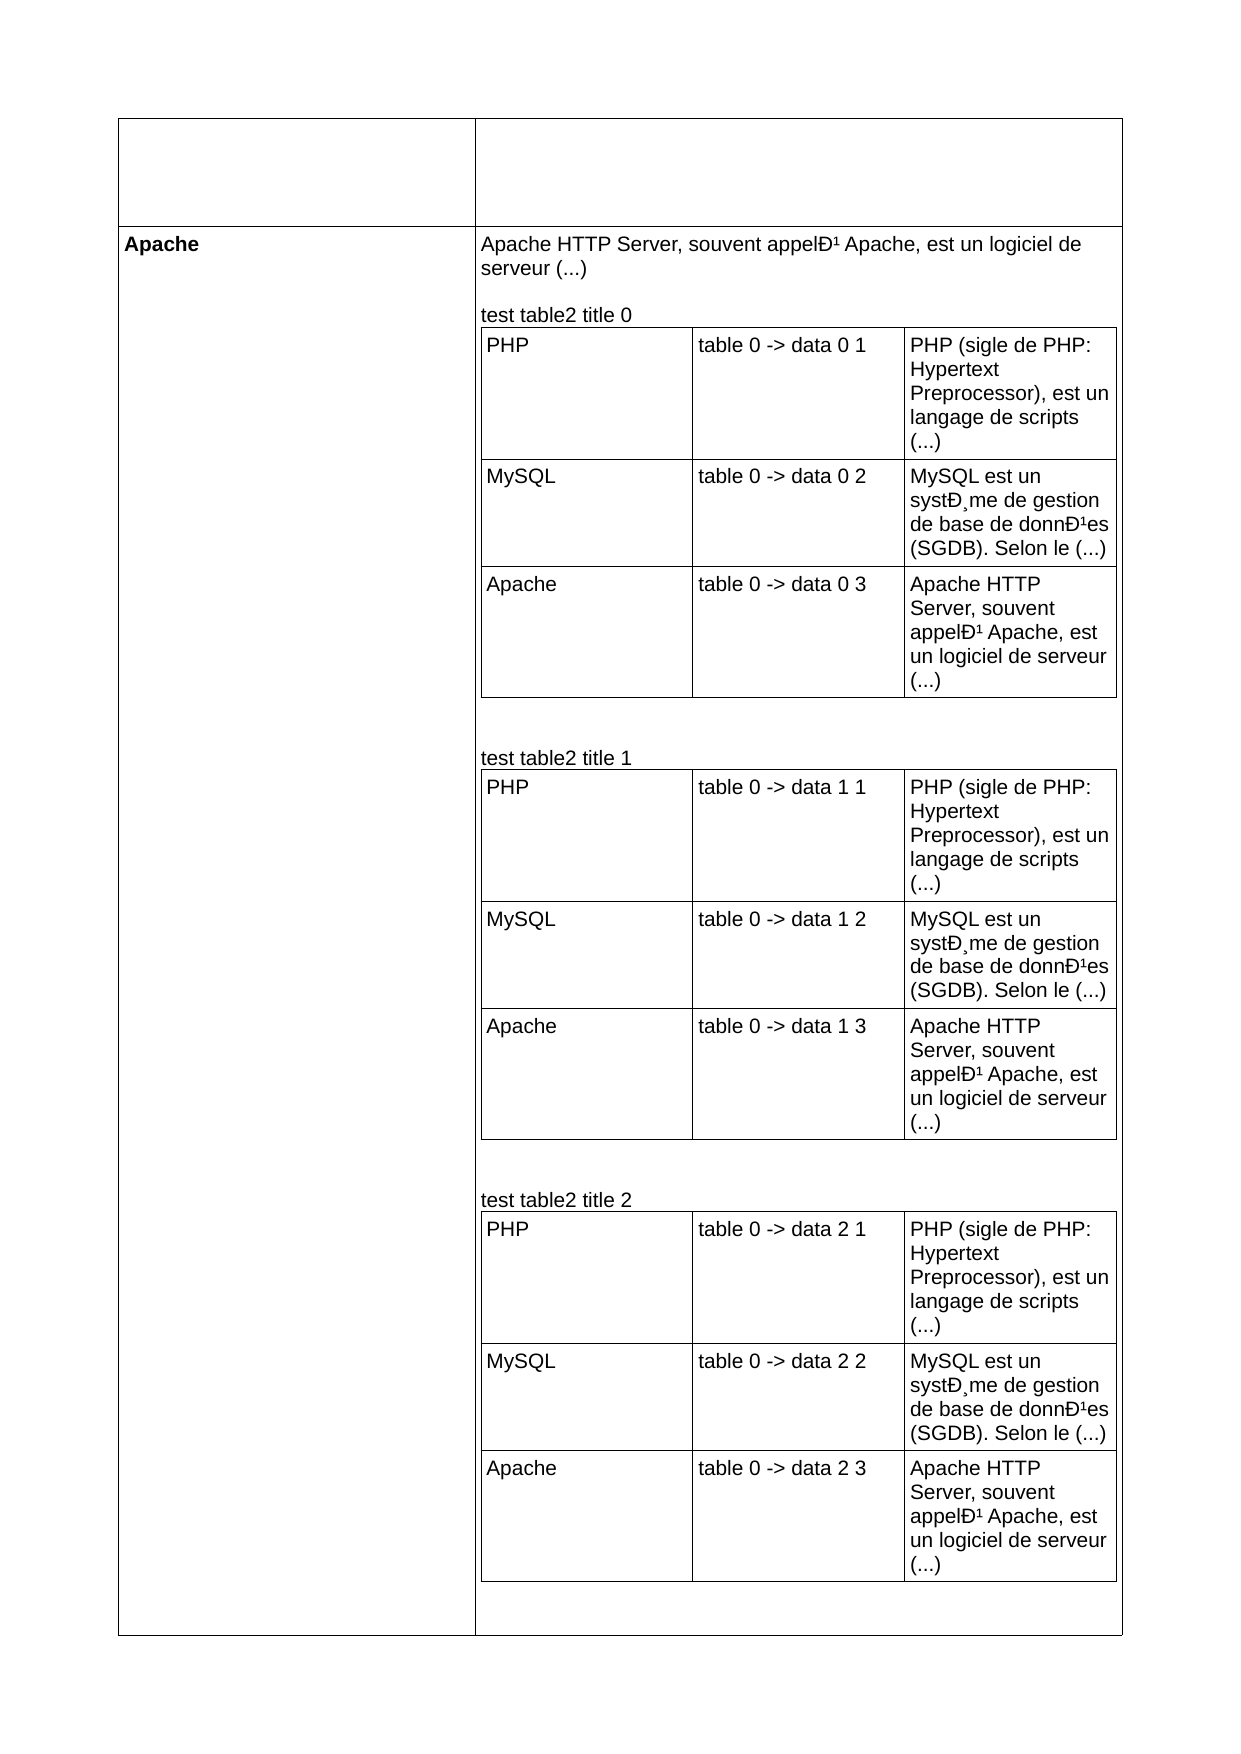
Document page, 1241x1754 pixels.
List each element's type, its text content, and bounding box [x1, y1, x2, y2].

table_header PHP (sigle de PHP: Hypertext Preprocessor), est un langage de scripts (...) [905, 328, 1116, 458]
table_cell MySQL [482, 902, 692, 1008]
table_header PHP [482, 770, 692, 901]
table_cell Apache HTTP Server, souvent appelÐ¹ Apache, est un logiciel de serveur (...) [905, 1009, 1116, 1139]
table_cell Apache HTTP Server, souvent appelÐ¹ Apache, est un logiciel de serveur (...) [905, 1451, 1116, 1581]
table_cell table 0 -> data 1 2 [693, 902, 904, 1008]
table_cell MySQL [482, 1344, 692, 1450]
table_cell [476, 119, 1122, 226]
table_cell table 0 -> data 0 3 [693, 567, 904, 697]
table_cell Apache [119, 227, 475, 1635]
table_cell [119, 119, 475, 226]
table_cell table 0 -> data 1 3 [693, 1009, 904, 1139]
table_header PHP [482, 328, 692, 458]
table_cell table 0 -> data 2 2 [693, 1344, 904, 1450]
table_header PHP [482, 1212, 692, 1343]
table_cell MySQL [482, 460, 692, 566]
table_cell MySQL est un systÐ¸me de gestion de base de donnÐ¹es (SGDB). Selon le (...) [905, 1344, 1116, 1450]
table_cell Apache [482, 567, 692, 697]
table_cell MySQL est un systÐ¸me de gestion de base de donnÐ¹es (SGDB). Selon le (...) [905, 902, 1116, 1008]
table_cell MySQL est un systÐ¸me de gestion de base de donnÐ¹es (SGDB). Selon le (...) [905, 460, 1116, 566]
table_header table 0 -> data 2 1 [693, 1212, 904, 1343]
table_header PHP (sigle de PHP: Hypertext Preprocessor), est un langage de scripts (...) [905, 770, 1116, 901]
table_header table 0 -> data 0 1 [693, 328, 904, 458]
table_cell Apache HTTP Server, souvent appelÐ¹ Apache, est un logiciel de serveur (...) [905, 567, 1116, 697]
table_header table 0 -> data 1 1 [693, 770, 904, 901]
table_cell Apache [482, 1009, 692, 1139]
table_cell table 0 -> data 0 2 [693, 460, 904, 566]
table_cell Apache [482, 1451, 692, 1581]
table_cell table 0 -> data 2 3 [693, 1451, 904, 1581]
table_cell Apache HTTP Server, souvent appelÐ¹ Apache, est un logiciel de serveur (...) test table2 title 0 test table2 title 1 test table2 title 2 [476, 227, 1122, 1635]
table_header PHP (sigle de PHP: Hypertext Preprocessor), est un langage de scripts (...) [905, 1212, 1116, 1343]
